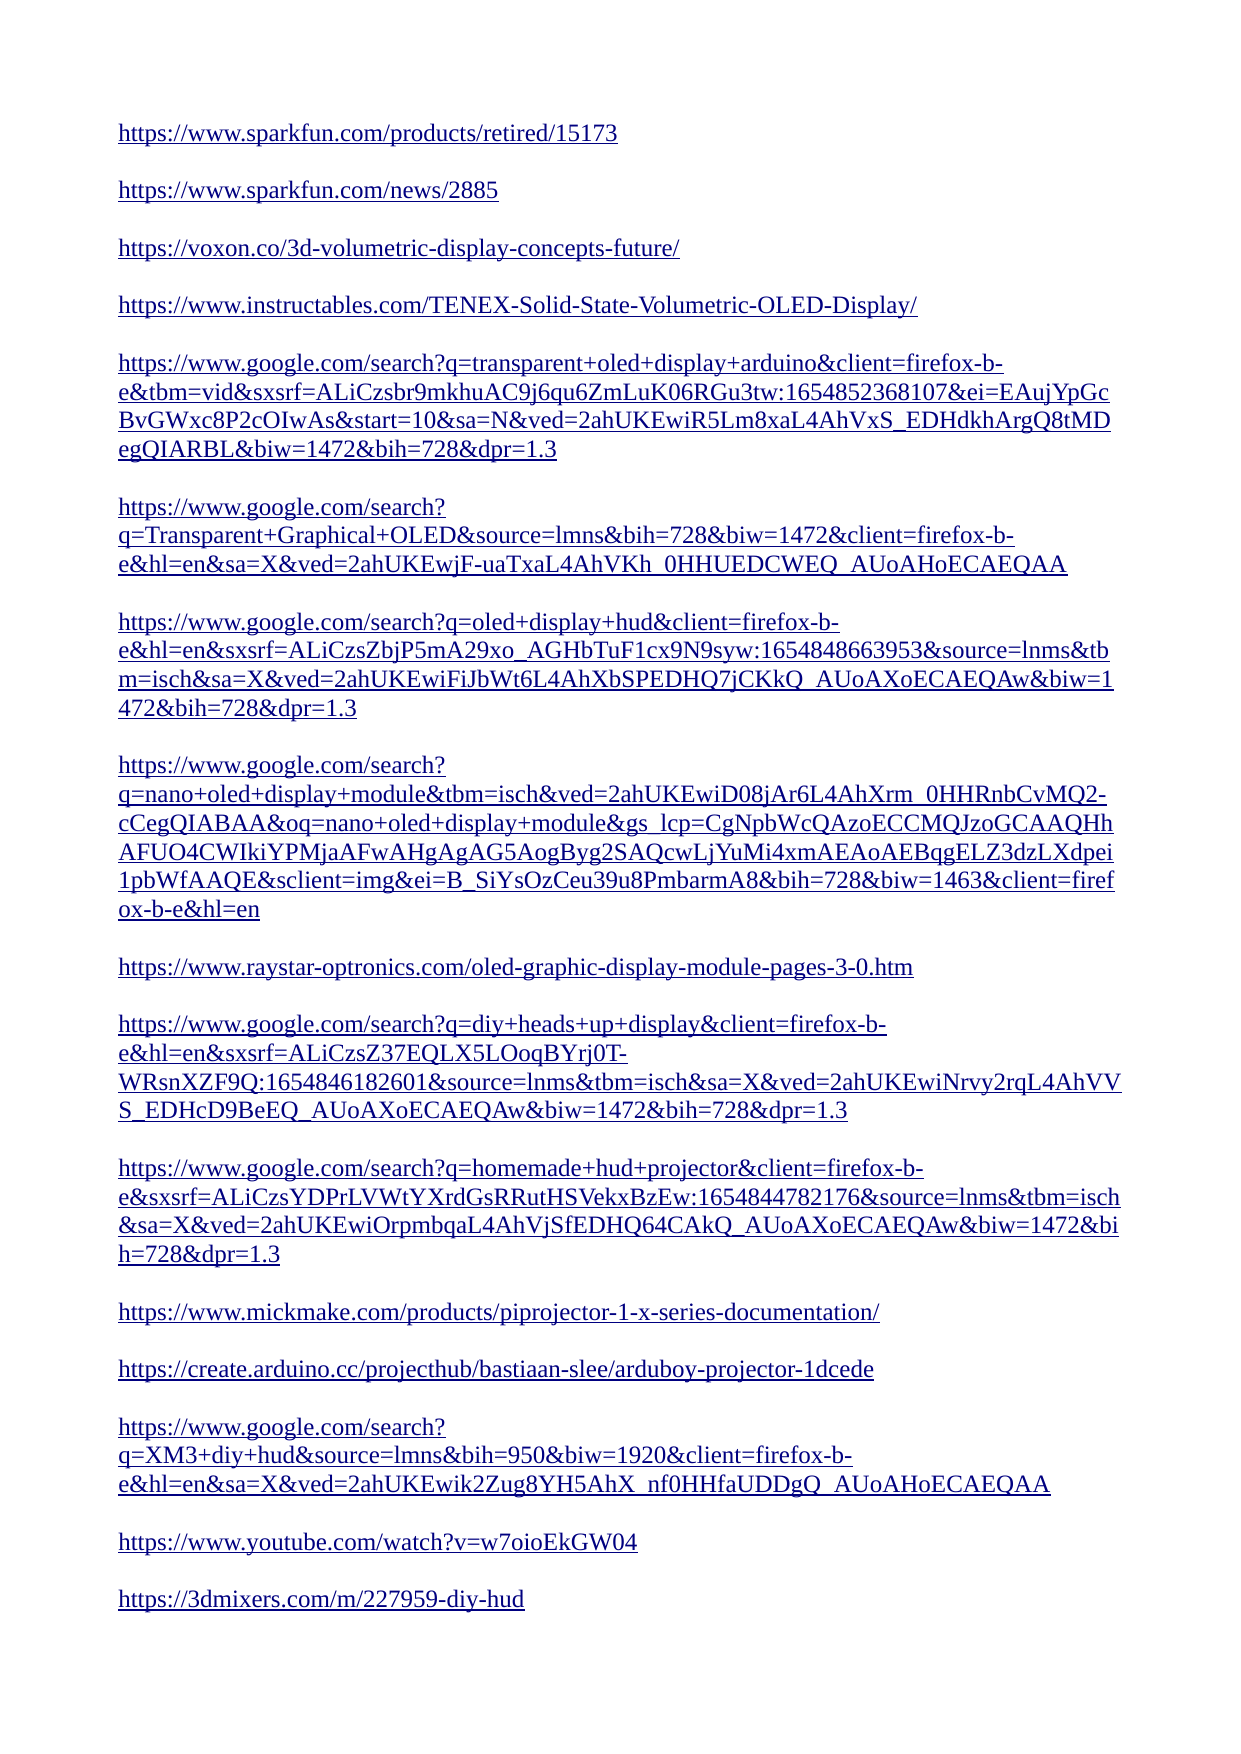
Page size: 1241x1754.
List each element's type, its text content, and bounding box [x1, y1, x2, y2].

text https://www.google.com/search?q=transparent+oled+display+arduino&client=firefox-b-e&tbm=vid&sxsrf=ALiCzsbr9mkhuAC9j6qu6ZmLuK06RGu3tw:1654852368107&ei=EAujYpGcBvGWxc8P2cOIwAs&start=10&sa=N&ved=2ahUKEwiR5Lm8xaL4AhVxS_EDHdkhArgQ8tMDegQIARBL&biw=1472&bih=728&dpr=1.3 [118, 348, 1122, 463]
text https://www.google.com/search?q=nano+oled+display+module&tbm=isch&ved=2ahUKEwiD08jAr6L4AhXrm_0HHRnbCvMQ2-cCegQIABAA&oq=nano+oled+display+module&gs_lcp=CgNpbWcQAzoECCMQJzoGCAAQHhAFUO4CWIkiYPMjaAFwAHgAgAG5AogByg2SAQcwLjYuMi4xmAEAoAEBqgELZ3dzLXdpei1pbWfAAQE&sclient=img&ei=B_SiYsOzCeu39u8PmbarmA8&bih=728&biw=1463&client=firefox-b-e&hl=en [118, 751, 1122, 923]
text https://voxon.co/3d-volumetric-display-concepts-future/ [118, 233, 1122, 262]
text https://www.sparkfun.com/products/retired/15173 [118, 118, 1122, 147]
text https://www.raystar-optronics.com/oled-graphic-display-module-pages-3-0.htm [118, 952, 1122, 981]
text https://www.google.com/search?q=Transparent+Graphical+OLED&source=lmns&bih=728&biw=1472&client=firefox-b-e&hl=en&sa=X&ved=2ahUKEwjF-uaTxaL4AhVKh_0HHUEDCWEQ_AUoAHoECAEQAA [118, 492, 1122, 578]
text https://www.google.com/search?q=XM3+diy+hud&source=lmns&bih=950&biw=1920&client=firefox-b-e&hl=en&sa=X&ved=2ahUKEwik2Zug8YH5AhX_nf0HHfaUDDgQ_AUoAHoECAEQAA [118, 1412, 1122, 1498]
text S_EDHcD9BeEQ_AUoAXoECAEQAw&biw=1472&bih=728&dpr=1.3 [118, 1093, 1122, 1124]
text https://www.sparkfun.com/news/2885 [118, 176, 1122, 204]
text https://www.google.com/search?q=homemade+hud+projector&client=firefox-b-e&sxsrf=ALiCzsYDPrLVWtYXrdGsRRutHSVekxBzEw:1654844782176&source=lnms&tbm=isch&sa=X&ved=2ahUKEwiOrpmbqaL4AhVjSfEDHQ64CAkQ_AUoAXoECAEQAw&biw=1472&bih=728&dpr=1.3 [118, 1153, 1122, 1268]
text https://www.instructables.com/TENEX-Solid-State-Volumetric-OLED-Display/ [118, 291, 1122, 319]
text https://www.google.com/search?q=oled+display+hud&client=firefox-b-e&hl=en&sxsrf=ALiCzsZbjP5mA29xo_AGHbTuF1cx9N9syw:1654848663953&source=lnms&tbm=isch&sa=X&ved=2ahUKEwiFiJbWt6L4AhXbSPEDHQ7jCKkQ_AUoAXoECAEQAw&biw=1472&bih=728&dpr=1.3 [118, 607, 1122, 722]
text https://www.mickmake.com/products/piprojector-1-x-series-documentation/ [118, 1297, 1122, 1326]
text https://www.youtube.com/watch?v=w7oioEkGW04 [118, 1527, 1122, 1556]
text https://create.arduino.cc/projecthub/bastiaan-slee/arduboy-projector-1dcede [118, 1354, 1122, 1383]
text https://3dmixers.com/m/227959-diy-hud [118, 1584, 1122, 1613]
text https://www.google.com/search?q=diy+heads+up+display&client=firefox-b-e&hl=en&sxsrf=ALiCzsZ37EQLX5LOoqBYrj0T-WRsnXZF9Q:1654846182601&source=lnms&tbm=isch&sa=X&ved=2ahUKEwiNrvy2rqL4AhVV [118, 1009, 1122, 1092]
